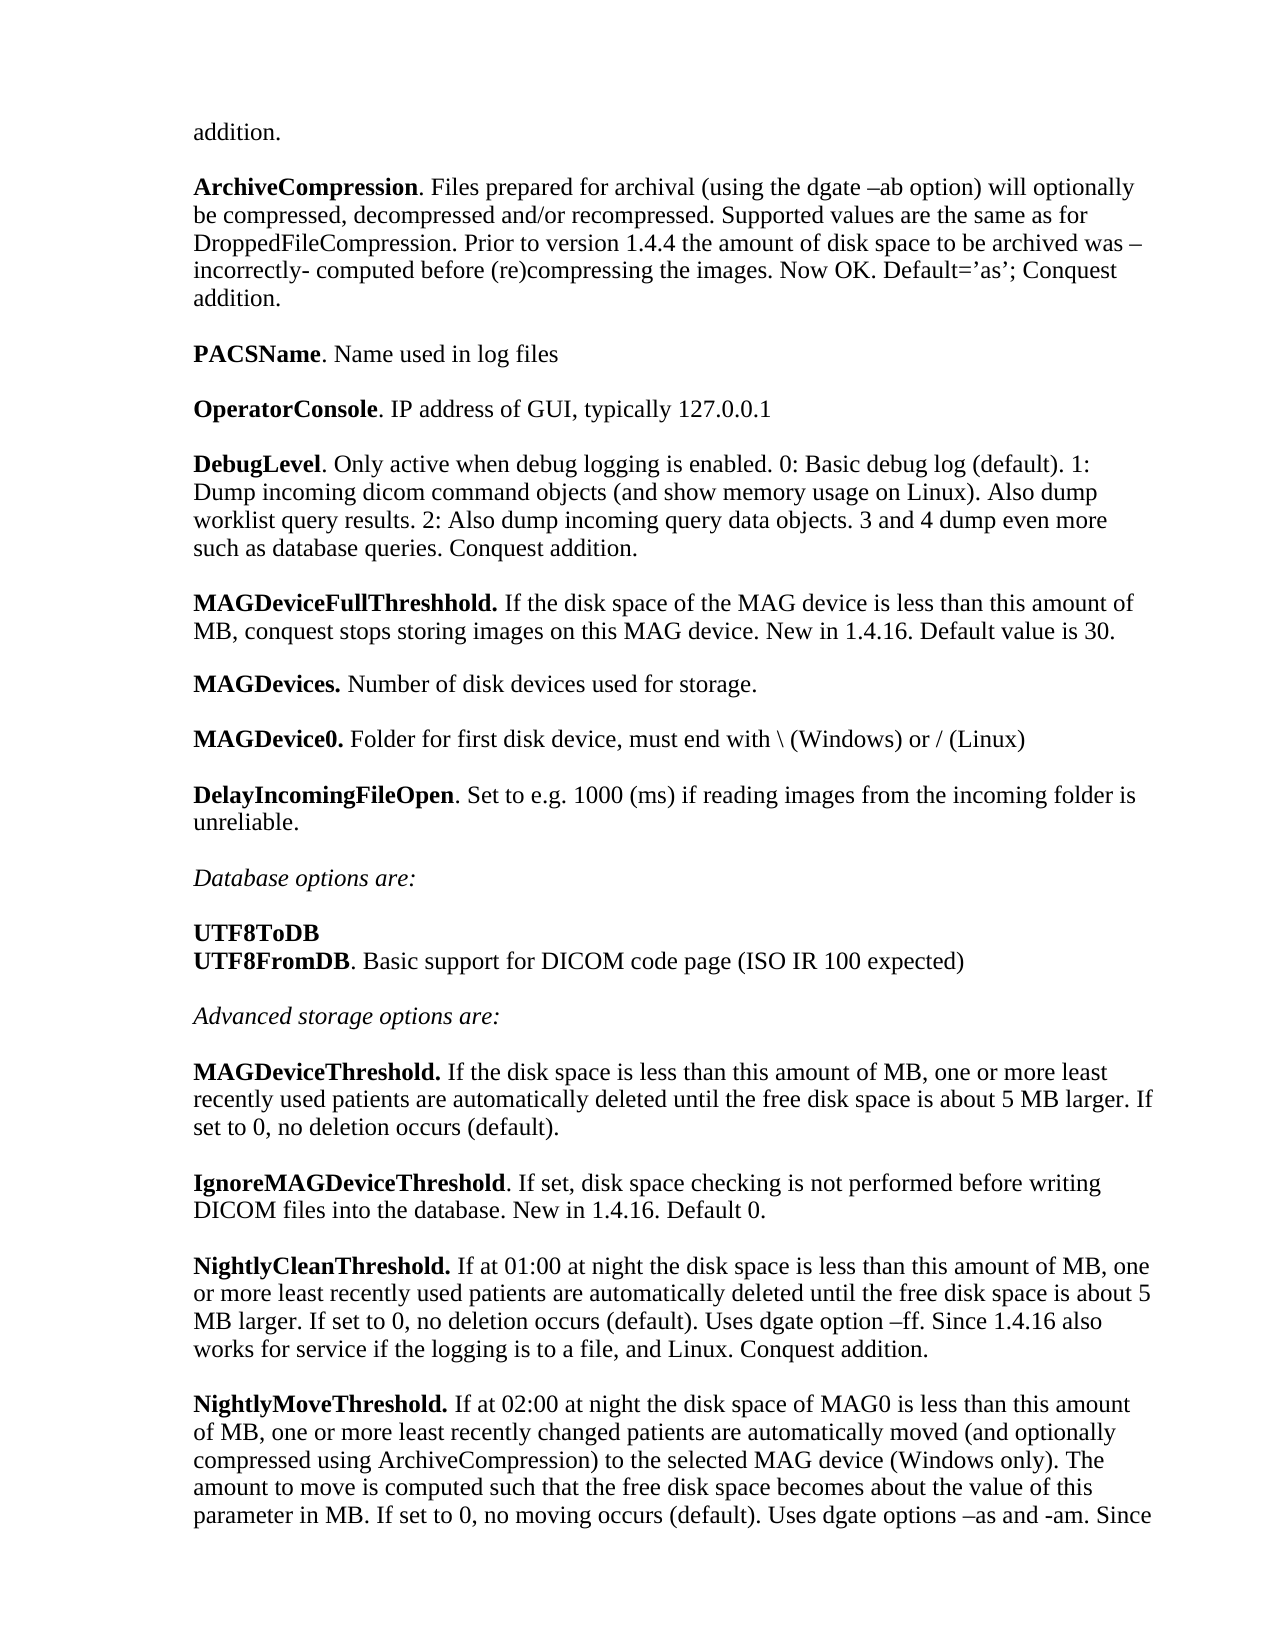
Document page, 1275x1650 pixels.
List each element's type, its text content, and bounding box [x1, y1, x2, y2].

text MAGDevices. Number of disk devices used for storage. [193, 670, 1157, 698]
text NightlyMoveThreshold. If at 02:00 at night the disk space of MAG0 is less than this amount of MB, one or more least recently changed patients are automatically moved (and optionally compressed using ArchiveCompression) to the selected MAG device (Windows only). The amount to move is computed such that the free disk space becomes about the value of this parameter in MB. If set to 0, no moving occurs (default). Uses dgate options –as and -am. Since [193, 1390, 1157, 1529]
text DelayIncomingFileOpen. Set to e.g. 1000 (ms) if reading images from the incoming folder is unreliable. [193, 781, 1157, 836]
text PACSName. Name used in log files [193, 340, 1157, 367]
text NightlyCleanThreshold. If at 01:00 at night the disk space is less than this amount of MB, one or more least recently used patients are automatically deleted until the free disk space is about 5 MB larger. If set to 0, no deletion occurs (default). Uses dgate option –ff. Since 1.4.16 also works for service if the logging is to a file, and Linux. Conquest addition. [193, 1252, 1157, 1363]
subtitle DebugLevel. Only active when debug logging is enabled. 0: Basic debug log (default). 1: Dump incoming dicom command objects (and show memory usage on Linux). Also dump worklist query results. 2: Also dump incoming query data objects. 3 and 4 dump even more such as database queries. Conquest addition. [193, 451, 1157, 561]
text UTF8ToDB [193, 919, 1157, 947]
text UTF8FromDB. Basic support for DICOM code page (ISO IR 100 expected) [193, 947, 1157, 975]
text Database options are: [193, 864, 1157, 892]
text OperatorConsole. IP address of GUI, typically 127.0.0.1 [193, 395, 1157, 423]
text MAGDeviceFullThreshhold. If the disk space of the MAG device is less than this amount of MB, conquest stops storing images on this MAG device. New in 1.4.16. Default value is 30. [193, 589, 1157, 644]
text MAGDeviceThreshold. If the disk space is less than this amount of MB, one or more least recently used patients are automatically deleted until the free disk space is about 5 MB larger. If set to 0, no deletion occurs (default). [193, 1058, 1157, 1141]
text MAGDevice0. Folder for first disk device, must end with \ (Windows) or / (Linux) [193, 725, 1157, 753]
text Advanced storage options are: [193, 1002, 1157, 1030]
text addition. [193, 118, 1157, 146]
text IgnoreMAGDeviceThreshold. If set, disk space checking is not performed before writing DICOM files into the database. New in 1.4.16. Default 0. [193, 1169, 1157, 1224]
text ArchiveCompression. Files prepared for archival (using the dgate –ab option) will optionally be compressed, decompressed and/or recompressed. Supported values are the same as for DroppedFileCompression. Prior to version 1.4.4 the amount of disk space to be archived was –incorrectly- computed before (re)compressing the images. Now OK. Default=’as’; Conquest addition. [193, 173, 1157, 312]
